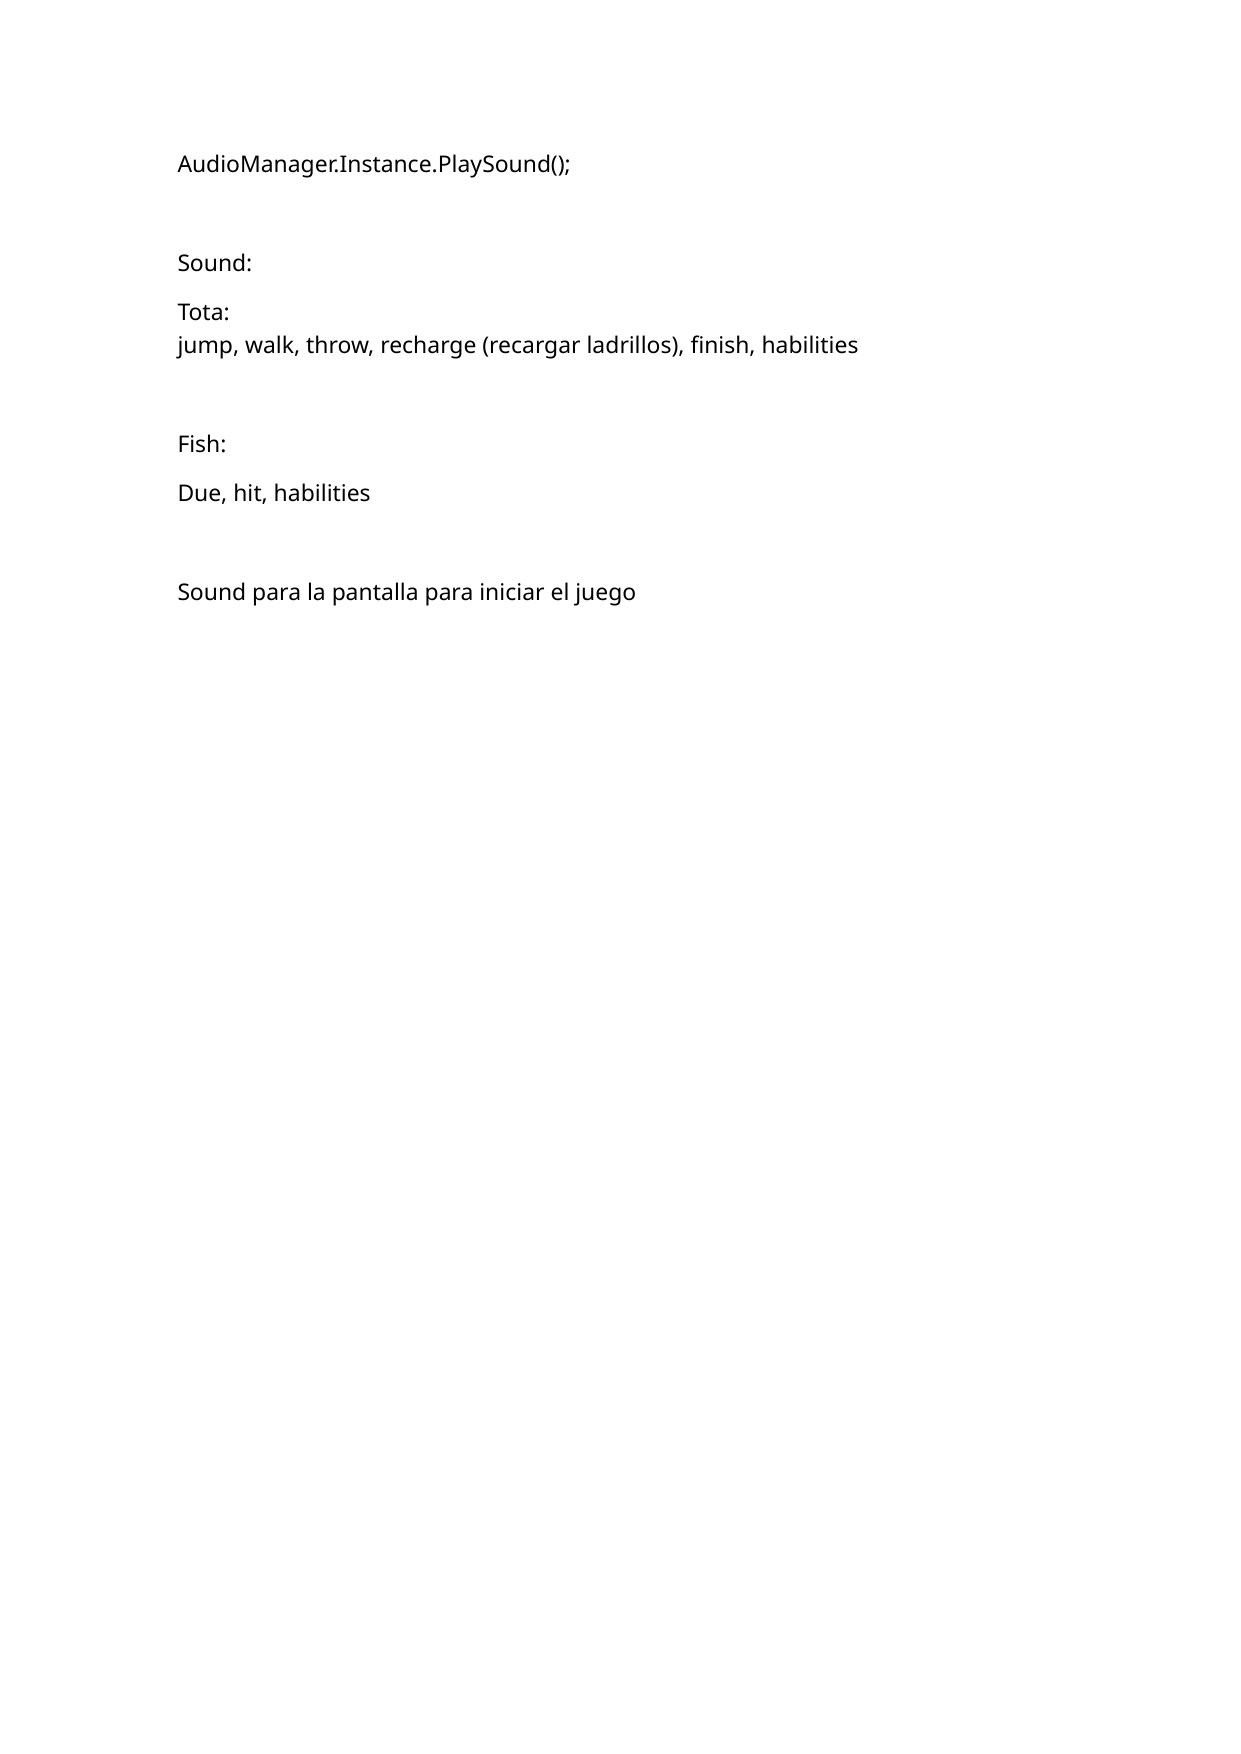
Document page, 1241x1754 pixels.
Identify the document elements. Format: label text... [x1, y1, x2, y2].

text Tota: jump, walk, throw, recharge (recargar ladrillos), finish, habilities [177, 296, 1063, 360]
text AudioManager.Instance.PlaySound(); [177, 148, 1063, 179]
text Sound: [177, 247, 1063, 278]
text Sound para la pantalla para iniciar el juego [177, 576, 1063, 607]
text Fish: [177, 428, 1063, 459]
text Due, hit, habilities [177, 477, 1063, 508]
